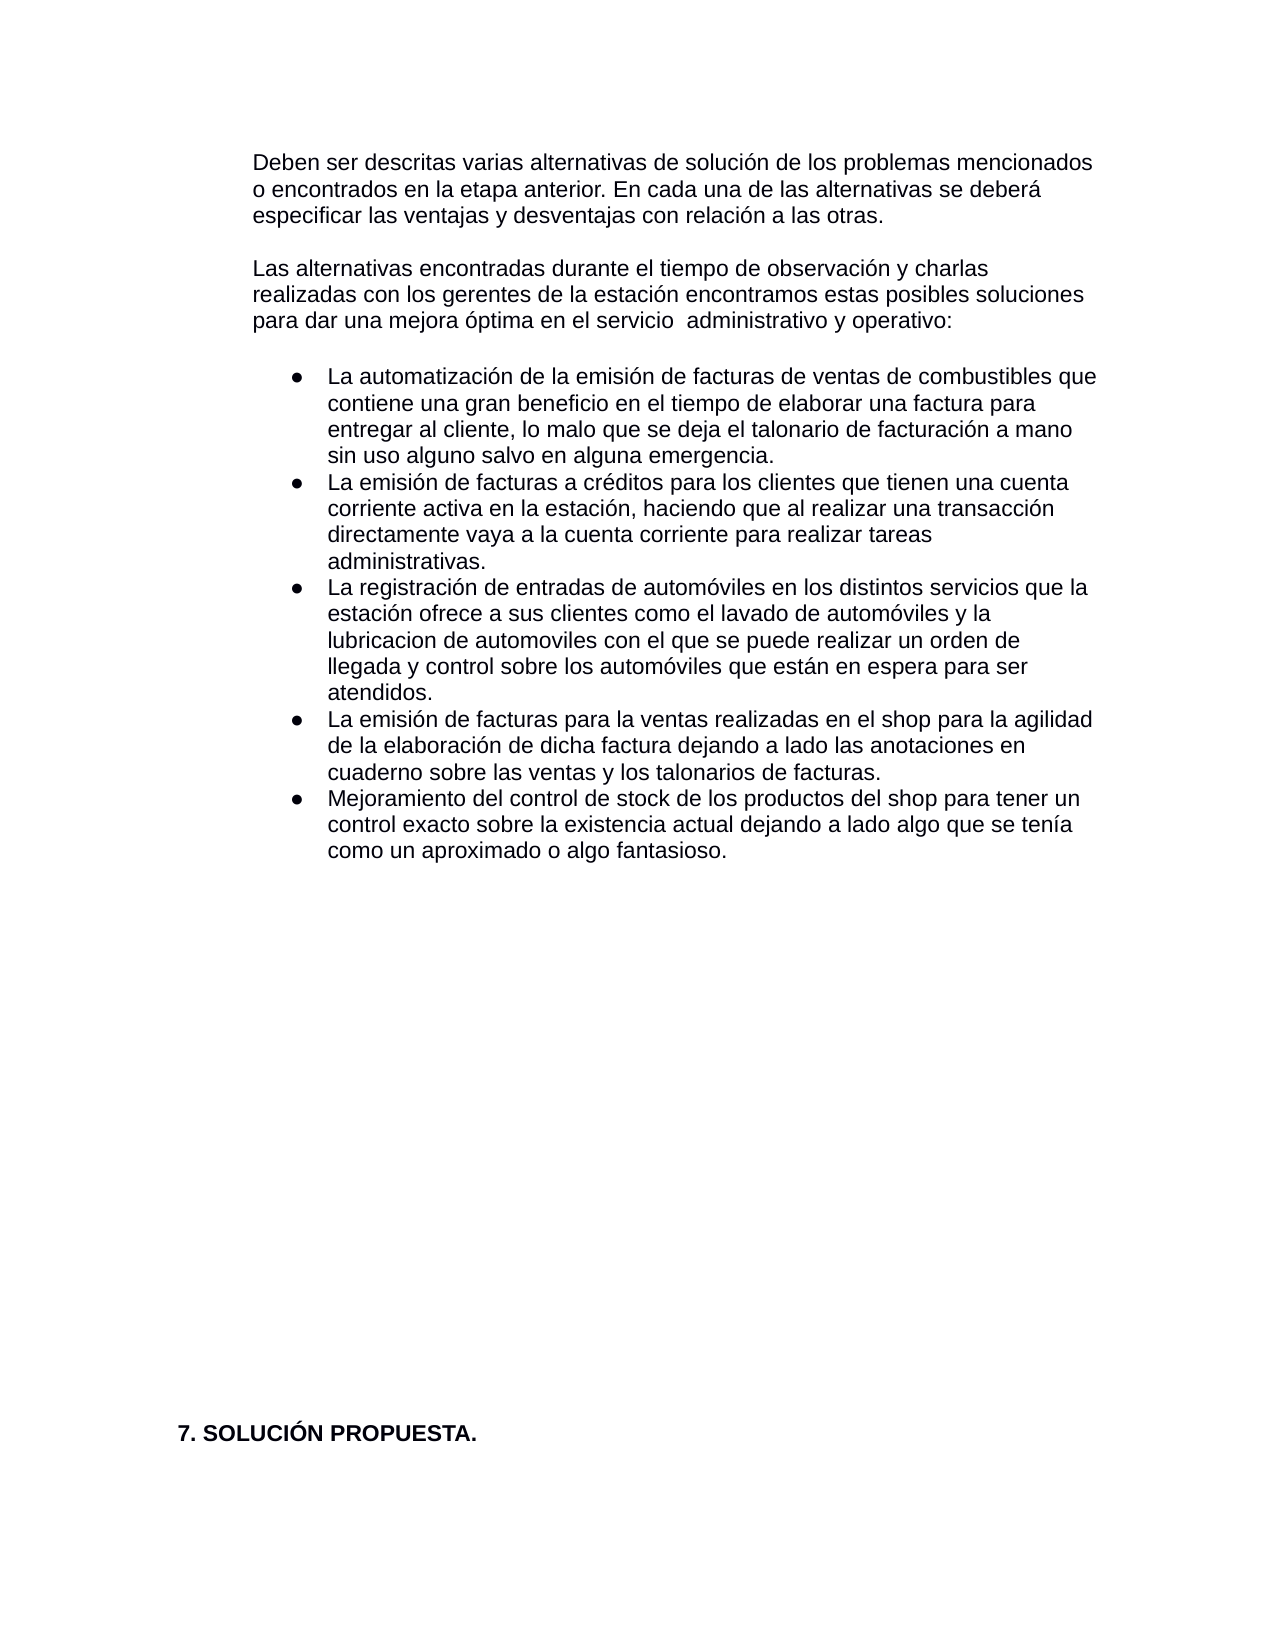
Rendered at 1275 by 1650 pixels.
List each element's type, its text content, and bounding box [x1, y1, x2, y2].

list La emisión de facturas para la ventas realizadas en el shop para la agilidad de la elaboración de dicha factura dejando a lado las anotaciones en cuaderno sobre las ventas y los talonarios de facturas. [290, 704, 1098, 783]
text 7. SOLUCIÓN PROPUESTA. [177, 1420, 1098, 1447]
list La registración de entradas de automóviles en los distintos servicios que la estación ofrece a sus clientes como el lavado de automóviles y la lubricacion de automoviles con el que se puede realizar un orden de llegada y control sobre los automóviles que están en espera para ser atendidos. [290, 572, 1098, 704]
text Deben ser descritas varias alternativas de solución de los problemas mencionados o encontrados en la etapa anterior. En cada una de las alternativas se deberá especificar las ventajas y desventajas con relación a las otras. [252, 149, 1098, 228]
list La emisión de facturas a créditos para los clientes que tienen una cuenta corriente activa en la estación, haciendo que al realizar una transacción directamente vaya a la cuenta corriente para realizar tareas administrativas. [290, 467, 1098, 572]
list Mejoramiento del control de stock de los productos del shop para tener un control exacto sobre la existencia actual dejando a lado algo que se tenía como un aproximado o algo fantasioso. [290, 783, 1098, 864]
text Las alternativas encontradas durante el tiempo de observación y charlas realizadas con los gerentes de la estación encontramos estas posibles soluciones para dar una mejora óptima en el servicio administrativo y operativo: [252, 253, 1098, 334]
list La automatización de la emisión de facturas de ventas de combustibles que contiene una gran beneficio en el tiempo de elaborar una factura para entregar al cliente, lo malo que se deja el talonario de facturación a mano sin uso alguno salvo en alguna emergencia. [290, 363, 1098, 467]
